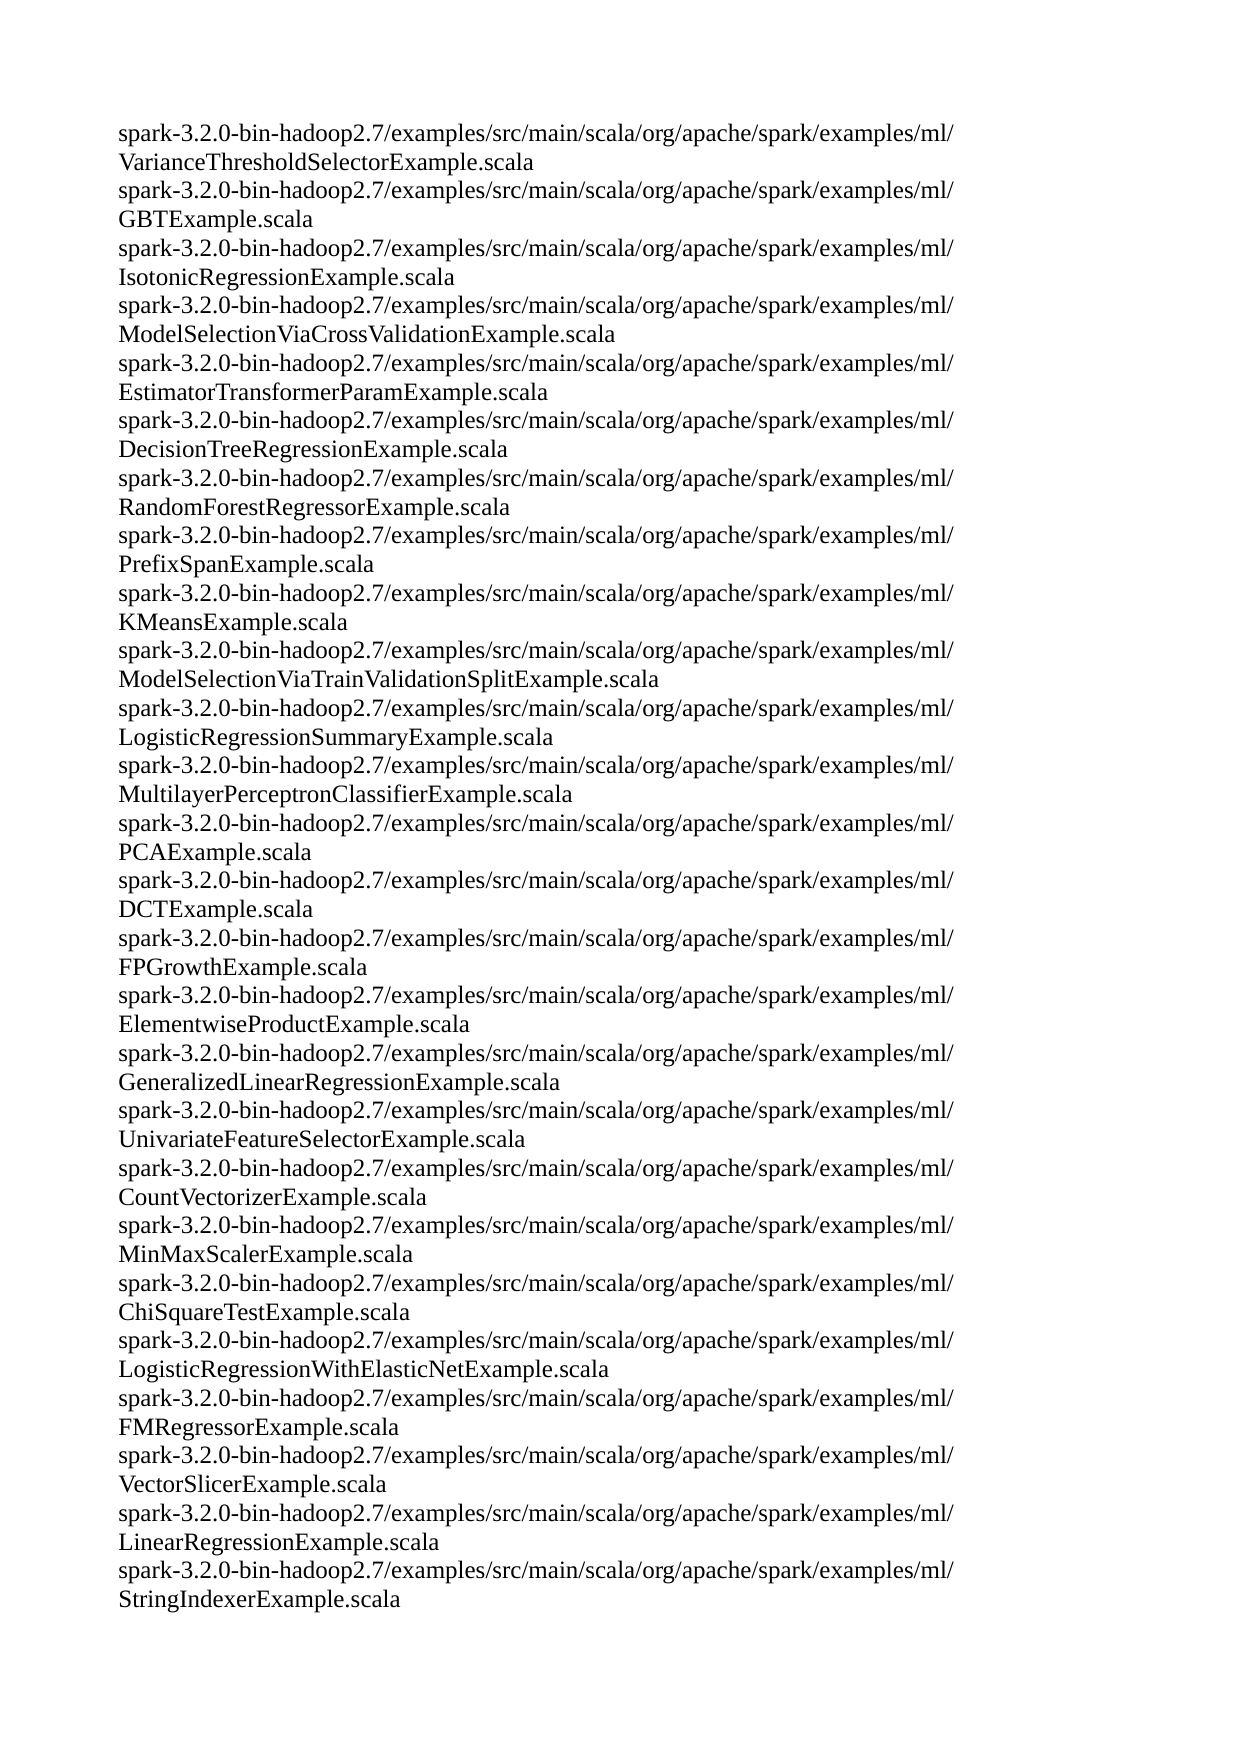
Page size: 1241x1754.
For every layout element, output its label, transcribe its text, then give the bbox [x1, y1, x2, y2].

text spark-3.2.0-bin-hadoop2.7/examples/src/main/scala/org/apache/spark/examples/ml/VarianceThresholdSelectorExample.scala [118, 118, 1122, 176]
text spark-3.2.0-bin-hadoop2.7/examples/src/main/scala/org/apache/spark/examples/ml/IsotonicRegressionExample.scala [118, 233, 1122, 291]
text spark-3.2.0-bin-hadoop2.7/examples/src/main/scala/org/apache/spark/examples/ml/UnivariateFeatureSelectorExample.scala [118, 1096, 1122, 1153]
text spark-3.2.0-bin-hadoop2.7/examples/src/main/scala/org/apache/spark/examples/ml/VectorSlicerExample.scala [118, 1441, 1122, 1498]
text spark-3.2.0-bin-hadoop2.7/examples/src/main/scala/org/apache/spark/examples/ml/KMeansExample.scala [118, 578, 1122, 636]
text spark-3.2.0-bin-hadoop2.7/examples/src/main/scala/org/apache/spark/examples/ml/DCTExample.scala [118, 866, 1122, 923]
text spark-3.2.0-bin-hadoop2.7/examples/src/main/scala/org/apache/spark/examples/ml/ElementwiseProductExample.scala [118, 981, 1122, 1038]
text spark-3.2.0-bin-hadoop2.7/examples/src/main/scala/org/apache/spark/examples/ml/MultilayerPerceptronClassifierExample.scala [118, 751, 1122, 808]
text spark-3.2.0-bin-hadoop2.7/examples/src/main/scala/org/apache/spark/examples/ml/GeneralizedLinearRegressionExample.scala [118, 1038, 1122, 1096]
text spark-3.2.0-bin-hadoop2.7/examples/src/main/scala/org/apache/spark/examples/ml/ModelSelectionViaCrossValidationExample.scala [118, 291, 1122, 348]
text spark-3.2.0-bin-hadoop2.7/examples/src/main/scala/org/apache/spark/examples/ml/LinearRegressionExample.scala [118, 1498, 1122, 1556]
text spark-3.2.0-bin-hadoop2.7/examples/src/main/scala/org/apache/spark/examples/ml/FMRegressorExample.scala [118, 1383, 1122, 1441]
text spark-3.2.0-bin-hadoop2.7/examples/src/main/scala/org/apache/spark/examples/ml/DecisionTreeRegressionExample.scala [118, 406, 1122, 463]
text spark-3.2.0-bin-hadoop2.7/examples/src/main/scala/org/apache/spark/examples/ml/LogisticRegressionWithElasticNetExample.scala [118, 1326, 1122, 1383]
text spark-3.2.0-bin-hadoop2.7/examples/src/main/scala/org/apache/spark/examples/ml/StringIndexerExample.scala [118, 1556, 1122, 1613]
text spark-3.2.0-bin-hadoop2.7/examples/src/main/scala/org/apache/spark/examples/ml/EstimatorTransformerParamExample.scala [118, 348, 1122, 406]
text spark-3.2.0-bin-hadoop2.7/examples/src/main/scala/org/apache/spark/examples/ml/GBTExample.scala [118, 176, 1122, 233]
text spark-3.2.0-bin-hadoop2.7/examples/src/main/scala/org/apache/spark/examples/ml/LogisticRegressionSummaryExample.scala [118, 693, 1122, 751]
text spark-3.2.0-bin-hadoop2.7/examples/src/main/scala/org/apache/spark/examples/ml/PCAExample.scala [118, 808, 1122, 866]
text spark-3.2.0-bin-hadoop2.7/examples/src/main/scala/org/apache/spark/examples/ml/FPGrowthExample.scala [118, 923, 1122, 981]
text spark-3.2.0-bin-hadoop2.7/examples/src/main/scala/org/apache/spark/examples/ml/ChiSquareTestExample.scala [118, 1268, 1122, 1326]
text spark-3.2.0-bin-hadoop2.7/examples/src/main/scala/org/apache/spark/examples/ml/RandomForestRegressorExample.scala [118, 463, 1122, 521]
text spark-3.2.0-bin-hadoop2.7/examples/src/main/scala/org/apache/spark/examples/ml/ModelSelectionViaTrainValidationSplitExample.scala [118, 636, 1122, 693]
text spark-3.2.0-bin-hadoop2.7/examples/src/main/scala/org/apache/spark/examples/ml/MinMaxScalerExample.scala [118, 1211, 1122, 1268]
text spark-3.2.0-bin-hadoop2.7/examples/src/main/scala/org/apache/spark/examples/ml/PrefixSpanExample.scala [118, 521, 1122, 578]
text spark-3.2.0-bin-hadoop2.7/examples/src/main/scala/org/apache/spark/examples/ml/CountVectorizerExample.scala [118, 1153, 1122, 1211]
